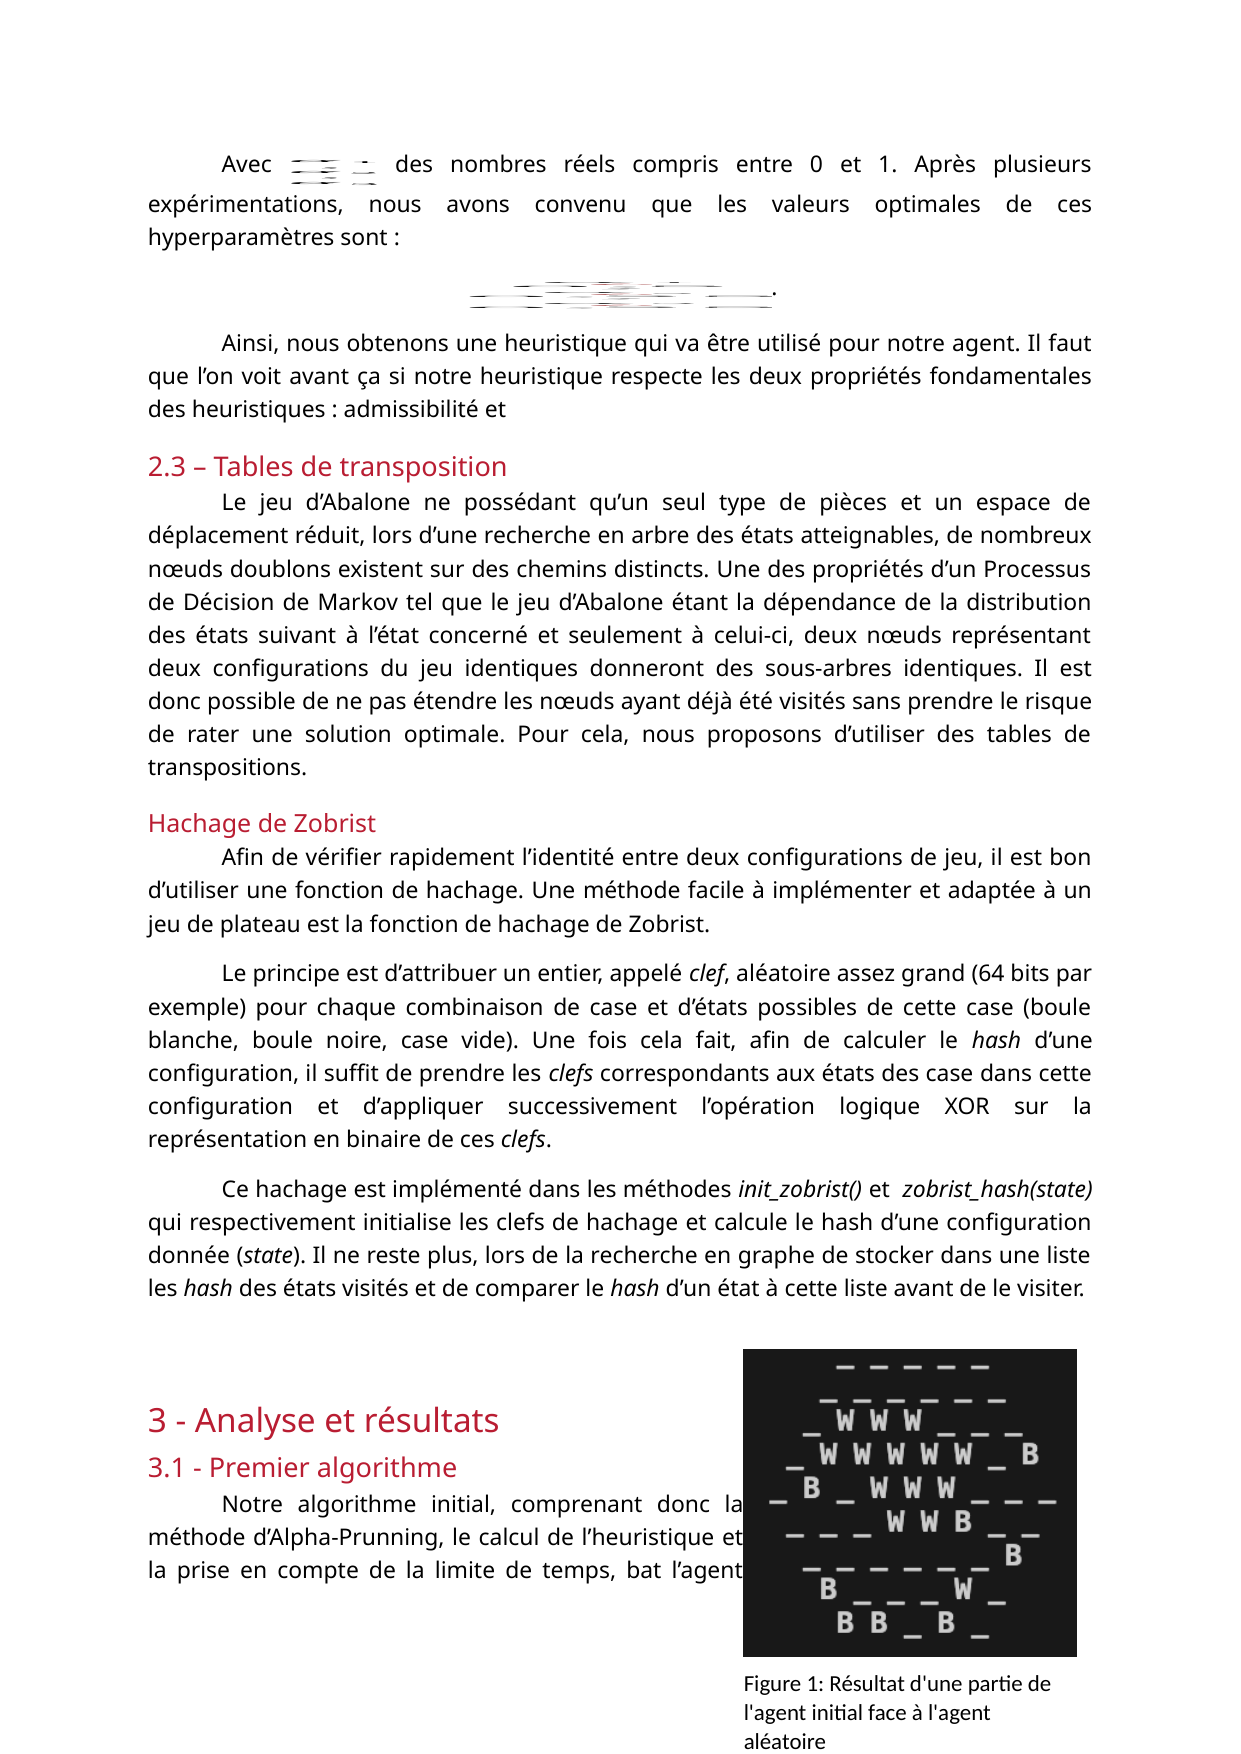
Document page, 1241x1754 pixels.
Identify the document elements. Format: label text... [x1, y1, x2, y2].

subtitle 2.3 – Tables de transposition [148, 447, 1093, 484]
text Le principe est d’attribuer un entier, appelé clef, aléatoire assez grand (64 bits par exemple) pour chaque combinaison de case et d’états possibles de cette case (boule blanche, boule noire, case vide). Une fois cela fait, afin de calculer le hash d’une configuration, il suffit de prendre les clefs correspondants aux états des case dans cette configuration et d’appliquer successivement l’opération logique XOR sur la représentation en binaire de ces clefs. [148, 957, 1093, 1154]
text Avec des nombres réels compris entre 0 et 1. Après plusieurs expérimentations, nous avons convenu que les valeurs optimales de ces hyperparamètres sont : [148, 148, 1093, 252]
subtitle Hachage de Zobrist [148, 805, 1093, 839]
text . [148, 270, 1093, 308]
subtitle [1077, 1449, 1093, 1486]
text Le jeu d’Abalone ne possédant qu’un seul type de pièces et un espace de déplacement réduit, lors d’une recherche en arbre des états atteignables, de nombreux nœuds doublons existent sur des chemins distincts. Une des propriétés d’un Processus de Décision de Markov tel que le jeu d’Abalone étant la dépendance de la distribution des états suivant à l’état concerné et seulement à celui-ci, deux nœuds représentant deux configurations du jeu identiques donneront des sous-arbres identiques. Il est donc possible de ne pas étendre les nœuds ayant déjà été visités sans prendre le risque de rater une solution optimale. Pour cela, nous proposons d’utiliser des tables de transpositions. [148, 486, 1093, 782]
text Ainsi, nous obtenons une heuristique qui va être utilisé pour notre agent. Il faut que l’on voit avant ça si notre heuristique respecte les deux propriétés fondamentales des heuristiques : admissibilité et [148, 327, 1093, 424]
subtitle 3 - Analyse et résultats [148, 1397, 743, 1442]
subtitle [1077, 1397, 1093, 1442]
subtitle 3.1 - Premier algorithme [148, 1449, 743, 1486]
text Afin de vérifier rapidement l’identité entre deux configurations de jeu, il est bon d’utiliser une fonction de hachage. Une méthode facile à implémenter et adaptée à un jeu de plateau est la fonction de hachage de Zobrist. [148, 841, 1093, 939]
text Ce hachage est implémenté dans les méthodes init_zobrist() et zobrist_hash(state) qui respectivement initialise les clefs de hachage et calcule le hash d’une configuration donnée (state). Il ne reste plus, lors de la recherche en graphe de stocker dans une liste les hash des états visités et de comparer le hash d’un état à cette liste avant de le visiter. [148, 1173, 1093, 1303]
text Notre algorithme initial, comprenant donc la méthode d’Alpha-Prunning, le calcul de l’heuristique et la prise en compte de la limite de temps, bat l’agent [148, 1488, 743, 1586]
